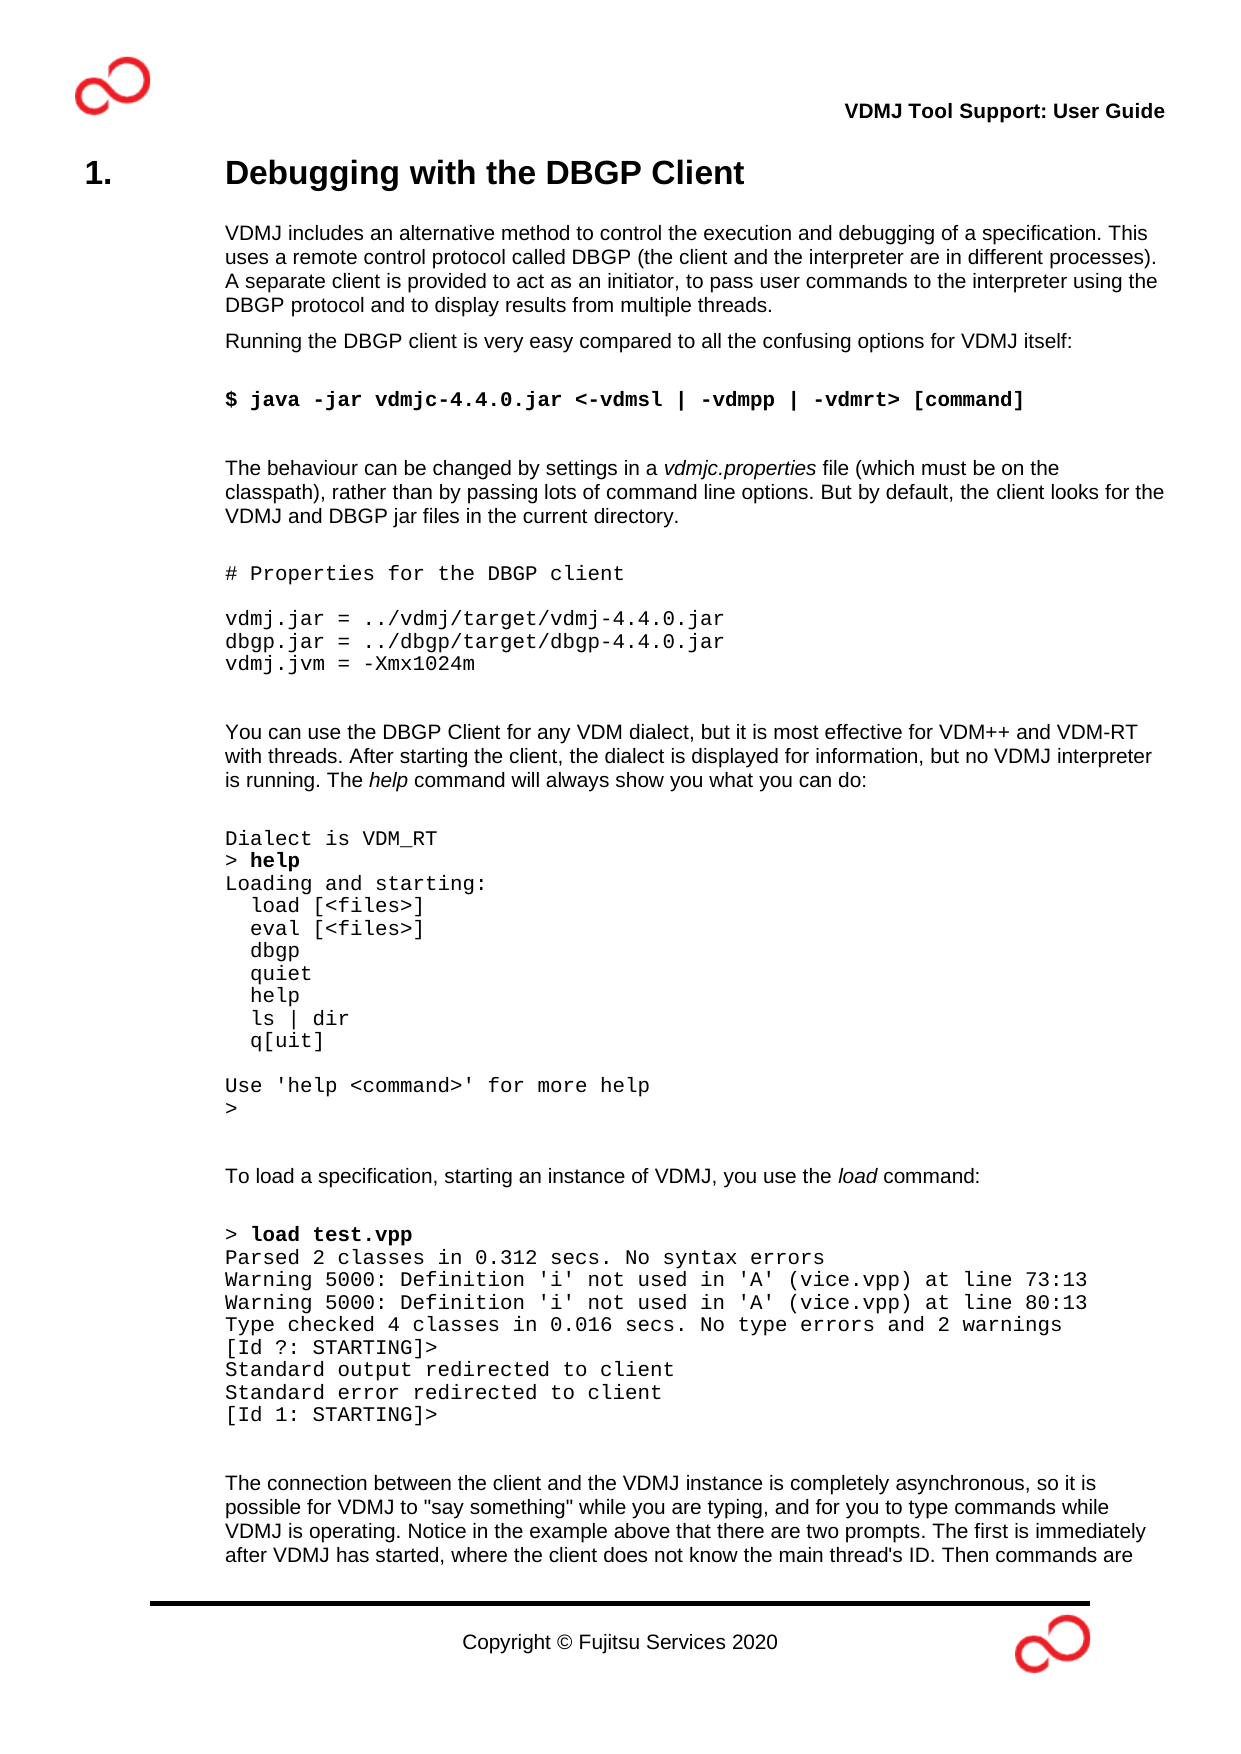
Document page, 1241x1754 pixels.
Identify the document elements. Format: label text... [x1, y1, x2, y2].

text Warning 5000: Definition 'i' not used in 'A' (vice.vpp) at line 80:13 [225, 1291, 1165, 1314]
text Running the DBGP client is very easy compared to all the confusing options for VDMJ itself: [225, 329, 1165, 353]
text quiet [225, 962, 1165, 985]
text Standard output redirected to client [225, 1359, 1165, 1381]
text Warning 5000: Definition 'i' not used in 'A' (vice.vpp) at line 73:13 [225, 1269, 1165, 1291]
text eval [<files>] [225, 917, 1165, 940]
text # Properties for the DBGP client [225, 563, 1165, 585]
picture [75, 49, 150, 125]
text vdmj.jvm = -Xmx1024m [225, 653, 1165, 675]
text [Id ?: STARTING]> [225, 1336, 1165, 1359]
text To load a specification, starting an instance of VDMJ, you use the load command: [225, 1165, 1165, 1189]
text dbgp [225, 940, 1165, 962]
text Type checked 4 classes in 0.016 secs. No type errors and 2 warnings [225, 1314, 1165, 1336]
text load [<files>] [225, 895, 1165, 917]
subtitle Debugging with the DBGP Client [75, 153, 1165, 191]
text help [225, 985, 1165, 1007]
text > load test.vpp [225, 1224, 1165, 1246]
text Use 'help <command>' for more help [225, 1075, 1165, 1097]
text > help [225, 850, 1165, 872]
text Standard error redirected to client [225, 1381, 1165, 1404]
text dbgp.jar = ../dbgp/target/dbgp-4.4.0.jar [225, 630, 1165, 653]
picture [1015, 1607, 1091, 1683]
text > [225, 1097, 1165, 1120]
text ls | dir [225, 1007, 1165, 1030]
text You can use the DBGP Client for any VDM dialect, but it is most effective for VDM++ and VDM-RT with threads. After starting the client, the dialect is displayed for information, but no VDMJ interpreter is running. The help command will always show you what you can do: [225, 720, 1165, 792]
text Parsed 2 classes in 0.312 secs. No syntax errors [225, 1246, 1165, 1269]
text The connection between the client and the VDMJ instance is completely asynchronous, so it is possible for VDMJ to "say something" while you are typing, and for you to type commands while VDMJ is operating. Notice in the example above that there are two prompts. The first is immediately after VDMJ has started, where the client does not know the main thread's ID. Then commands are [225, 1471, 1165, 1567]
text Loading and starting: [225, 872, 1165, 895]
text [Id 1: STARTING]> [225, 1404, 1165, 1426]
text $ java -jar vdmjc-4.4.0.jar <-vdmsl | -vdmpp | -vdmrt> [command] [225, 388, 1165, 411]
text vdmj.jar = ../vdmj/target/vdmj-4.4.0.jar [225, 608, 1165, 630]
text The behaviour can be changed by settings in a vdmjc.properties file (which must be on the classpath), rather than by passing lots of command line options. But by default, the client looks for the VDMJ and DBGP jar files in the current directory. [225, 456, 1165, 528]
text q[uit] [225, 1030, 1165, 1052]
text VDMJ includes an alternative method to control the execution and debugging of a specification. This uses a remote control protocol called DBGP (the client and the interpreter are in different processes). A separate client is provided to act as an initiator, to pass user commands to the interpreter using the DBGP protocol and to display results from multiple threads. [225, 221, 1165, 317]
text Dialect is VDM_RT [225, 827, 1165, 850]
